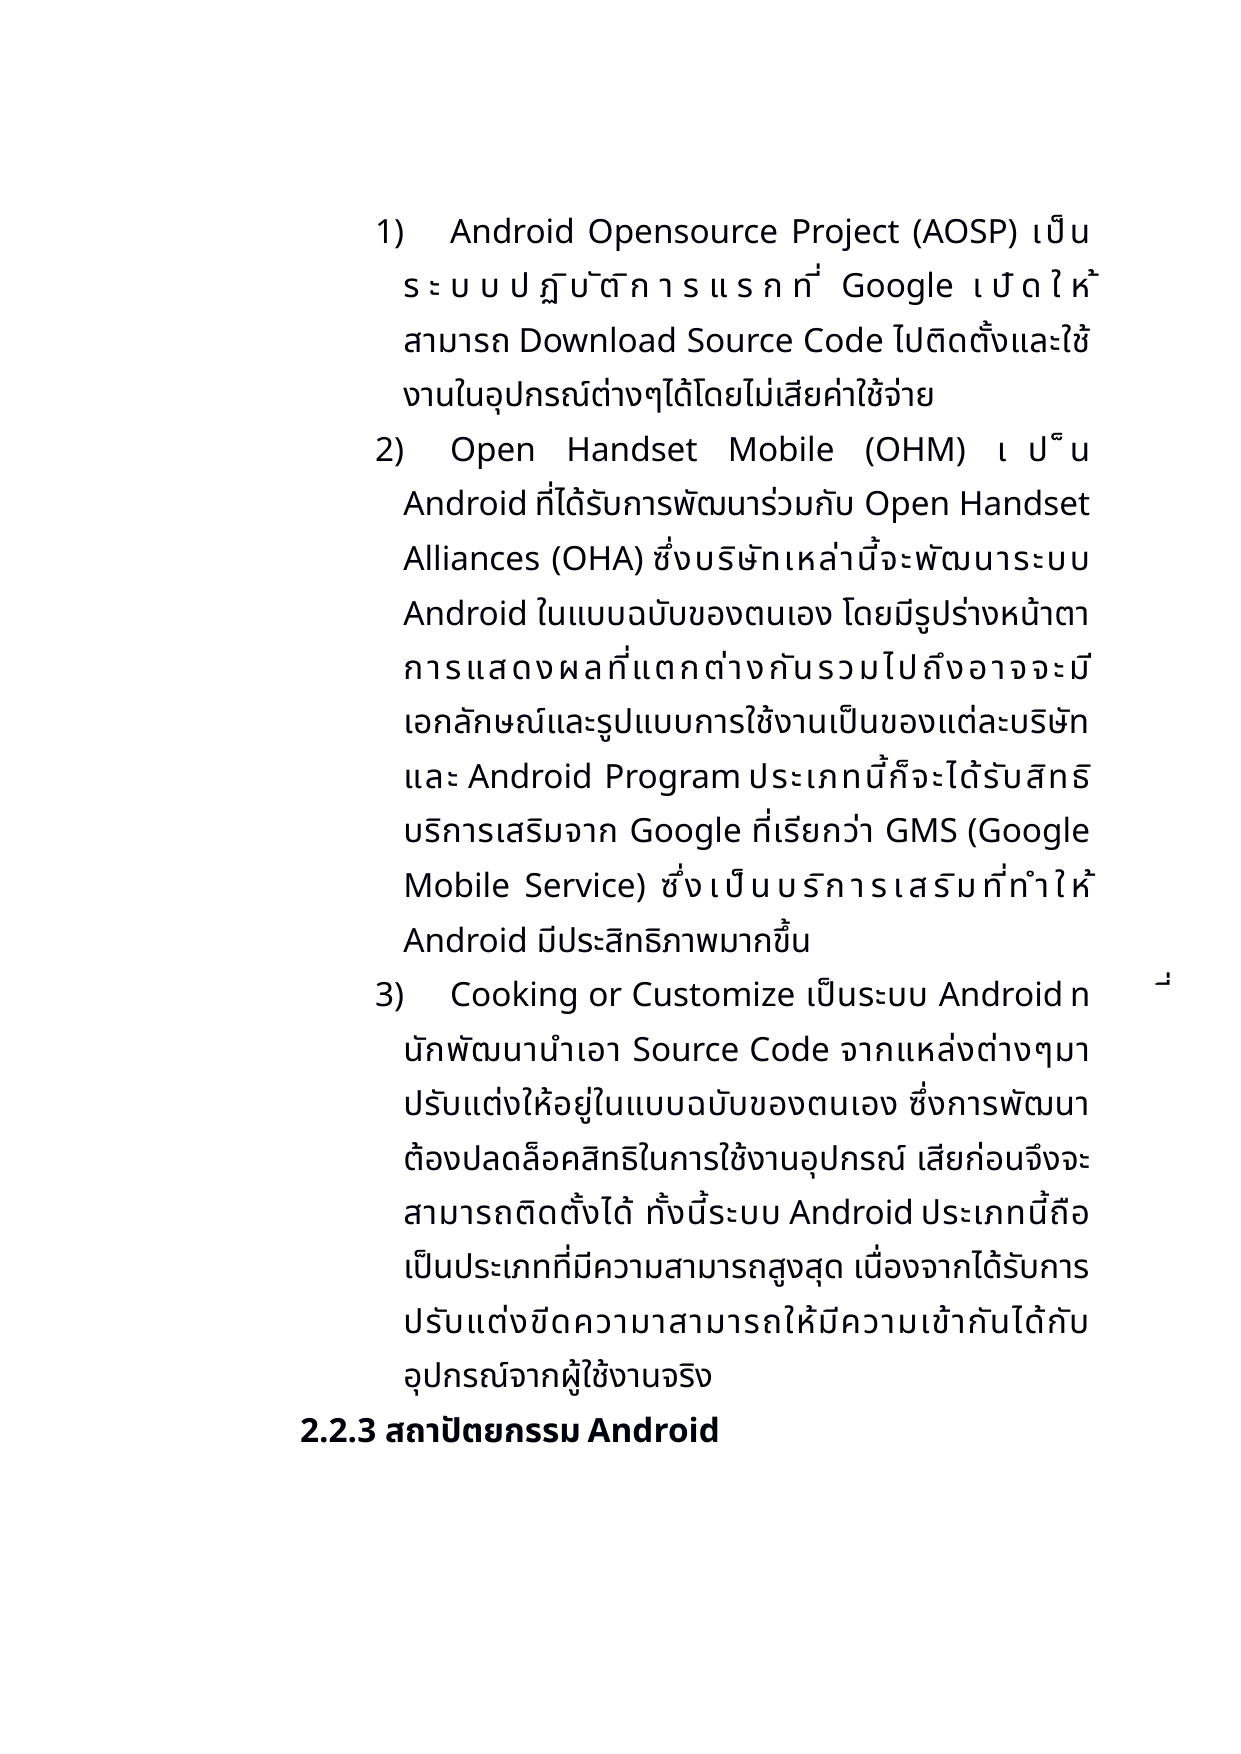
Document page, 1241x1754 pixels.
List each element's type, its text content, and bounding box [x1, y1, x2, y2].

list Cooking or Customize เป็นระบบ Androidที่นักพัฒนานำเอา Source Code จากแหล่งต่างๆมาปรับแต่งให้อยู่ในแบบฉบับของตนเอง ซึ่งการพัฒนาต้องปลดล็อคสิทธิในการใช้งานอุปกรณ์ เสียก่อนจึงจะสามารถติดตั้งได้ ทั้งนี้ระบบAndroidประเภทนี้ถือเป็นประเภทที่มีความสามารถสูงสุด เนื่องจากได้รับการปรับแต่งขีดความาสามารถให้มีความเข้ากันได้กับอุปกรณ์จากผู้ใช้งานจริง [375, 971, 1090, 1403]
list Open Handset Mobile (OHM) เป็น Androidที่ได้รับการพัฒนาร่วมกับ Open Handset Alliances (OHA) ซึ่งบริษัทเหล่านี้จะพัฒนาระบบ Android ในแบบฉบับของตนเอง โดยมีรูปร่างหน้าตาการแสดงผลที่แตกต่างกันรวมไปถึงอาจจะมีเอกลักษณ์และรูปแบบการใช้งานเป็นของแต่ละบริษัท และAndroid Programประเภทนี้ก็จะได้รับสิทธิบริการเสริมจาก Google ที่เรียกว่า GMS (Google Mobile Service) ซึ่งเป็นบริการเสริมที่ทำให้ Android มีประสิทธิภาพมากขึ้น [375, 426, 1090, 967]
text 2.2.3 สถาปัตยกรรมAndroid [225, 1407, 1090, 1457]
list Android Opensource Project (AOSP) เป็นระบบปฏิบัติการแรกที่ Google เปิดให้สามารถDownload Source Code ไปติดตั้งและใช้งานในอุปกรณ์ต่างๆได้โดยไม่เสียค่าใช้จ่าย [375, 207, 1090, 422]
